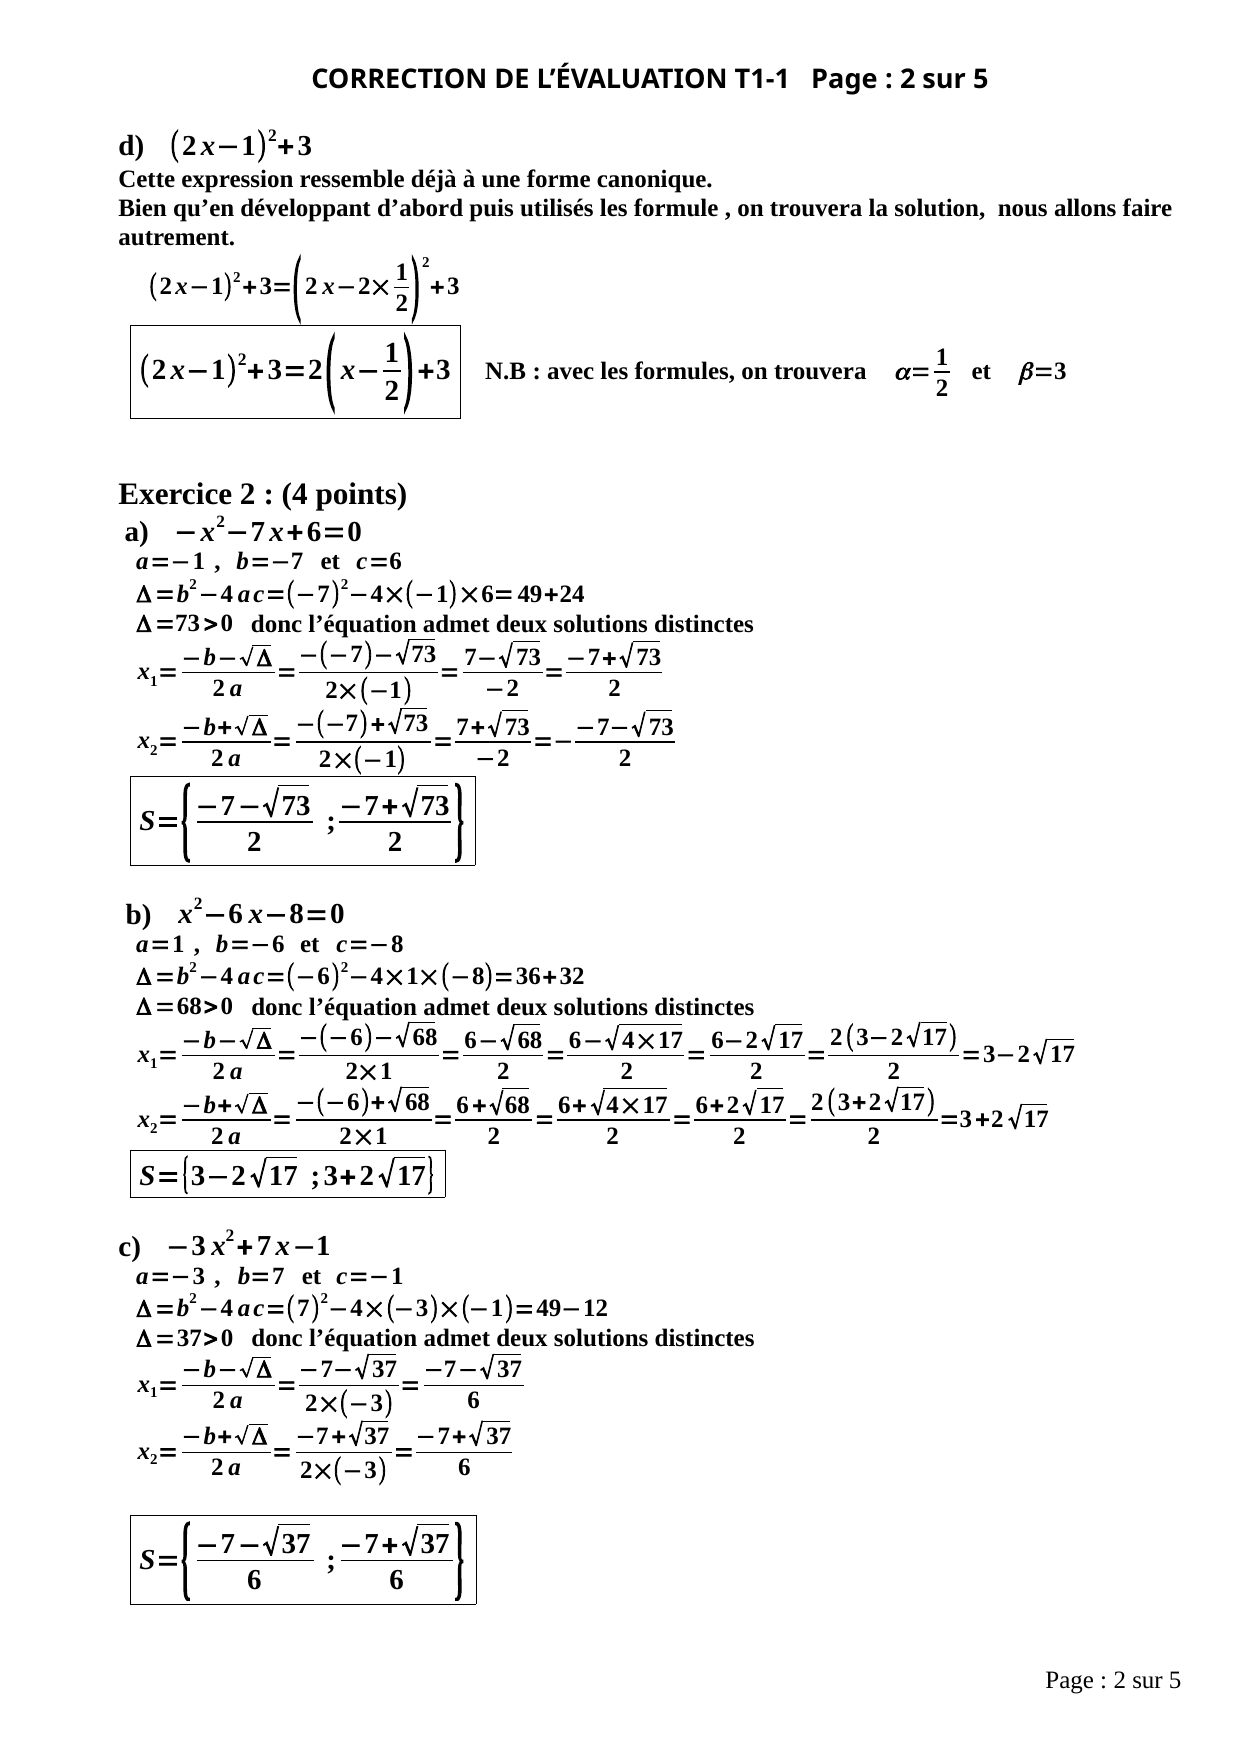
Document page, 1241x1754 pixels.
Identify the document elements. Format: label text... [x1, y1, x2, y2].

text N.B : avec les formules, on trouvera et [118, 325, 130, 418]
text Bien qu’en développant d’abord puis utilisés les formule , on trouvera la solution, nous allons faire autrement. [118, 193, 1181, 251]
text Cette expression ressemble déjà à une forme canonique. [118, 164, 1181, 193]
text c) [118, 1226, 1181, 1262]
text b) [118, 894, 1181, 930]
text d) [118, 125, 1181, 164]
text donc l’équation admet deux solutions distinctes [118, 1323, 1181, 1352]
text donc l’équation admet deux solutions distinctes [118, 609, 1181, 638]
text donc l’équation admet deux solutions distinctes [118, 992, 1181, 1020]
text N.B : avec les formules, on trouvera et [461, 325, 1181, 418]
text N.B : avec les formules, on trouvera et [131, 326, 460, 418]
text Exercice 2 : (4 points) [118, 475, 1181, 511]
text a) [118, 511, 1181, 548]
